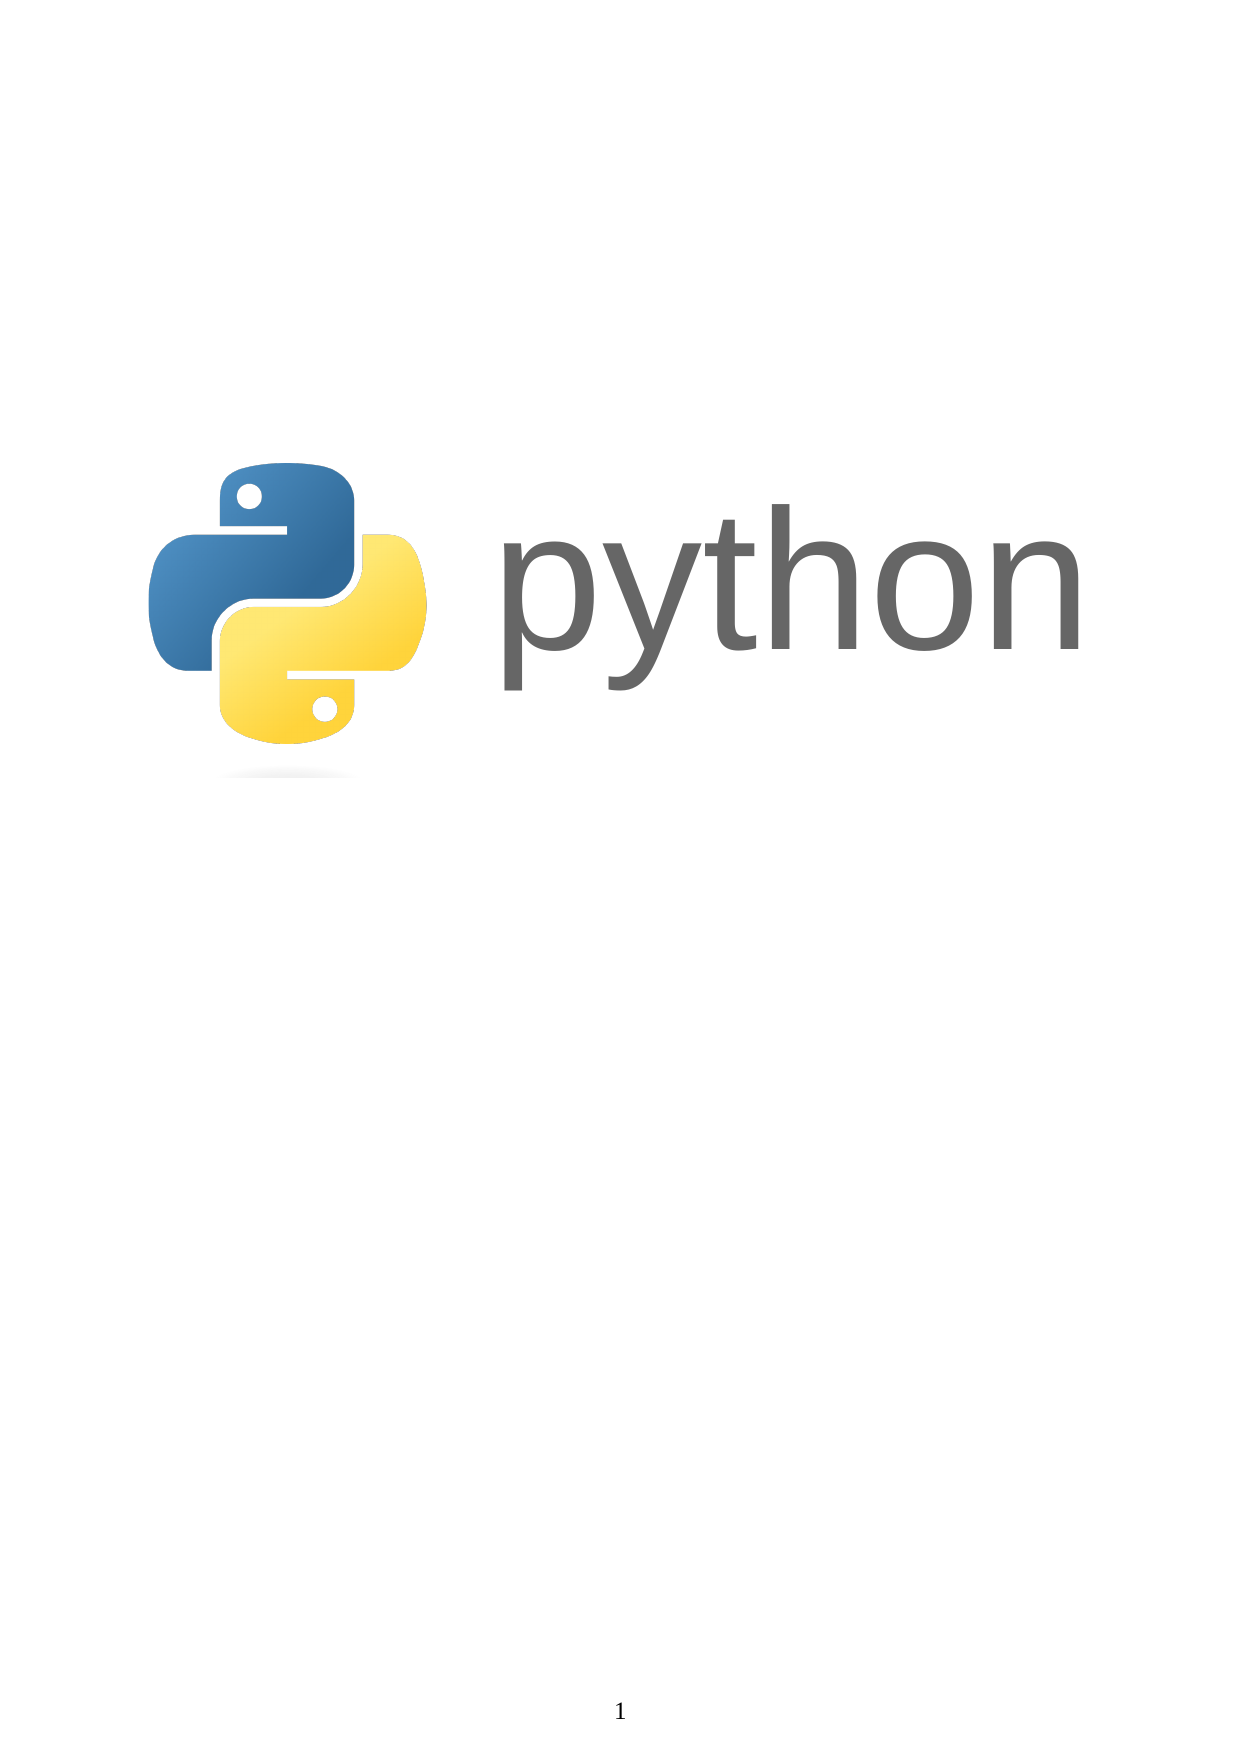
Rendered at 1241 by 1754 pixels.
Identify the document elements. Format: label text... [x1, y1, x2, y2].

text python [59, 462, 1181, 778]
picture [148, 463, 436, 778]
